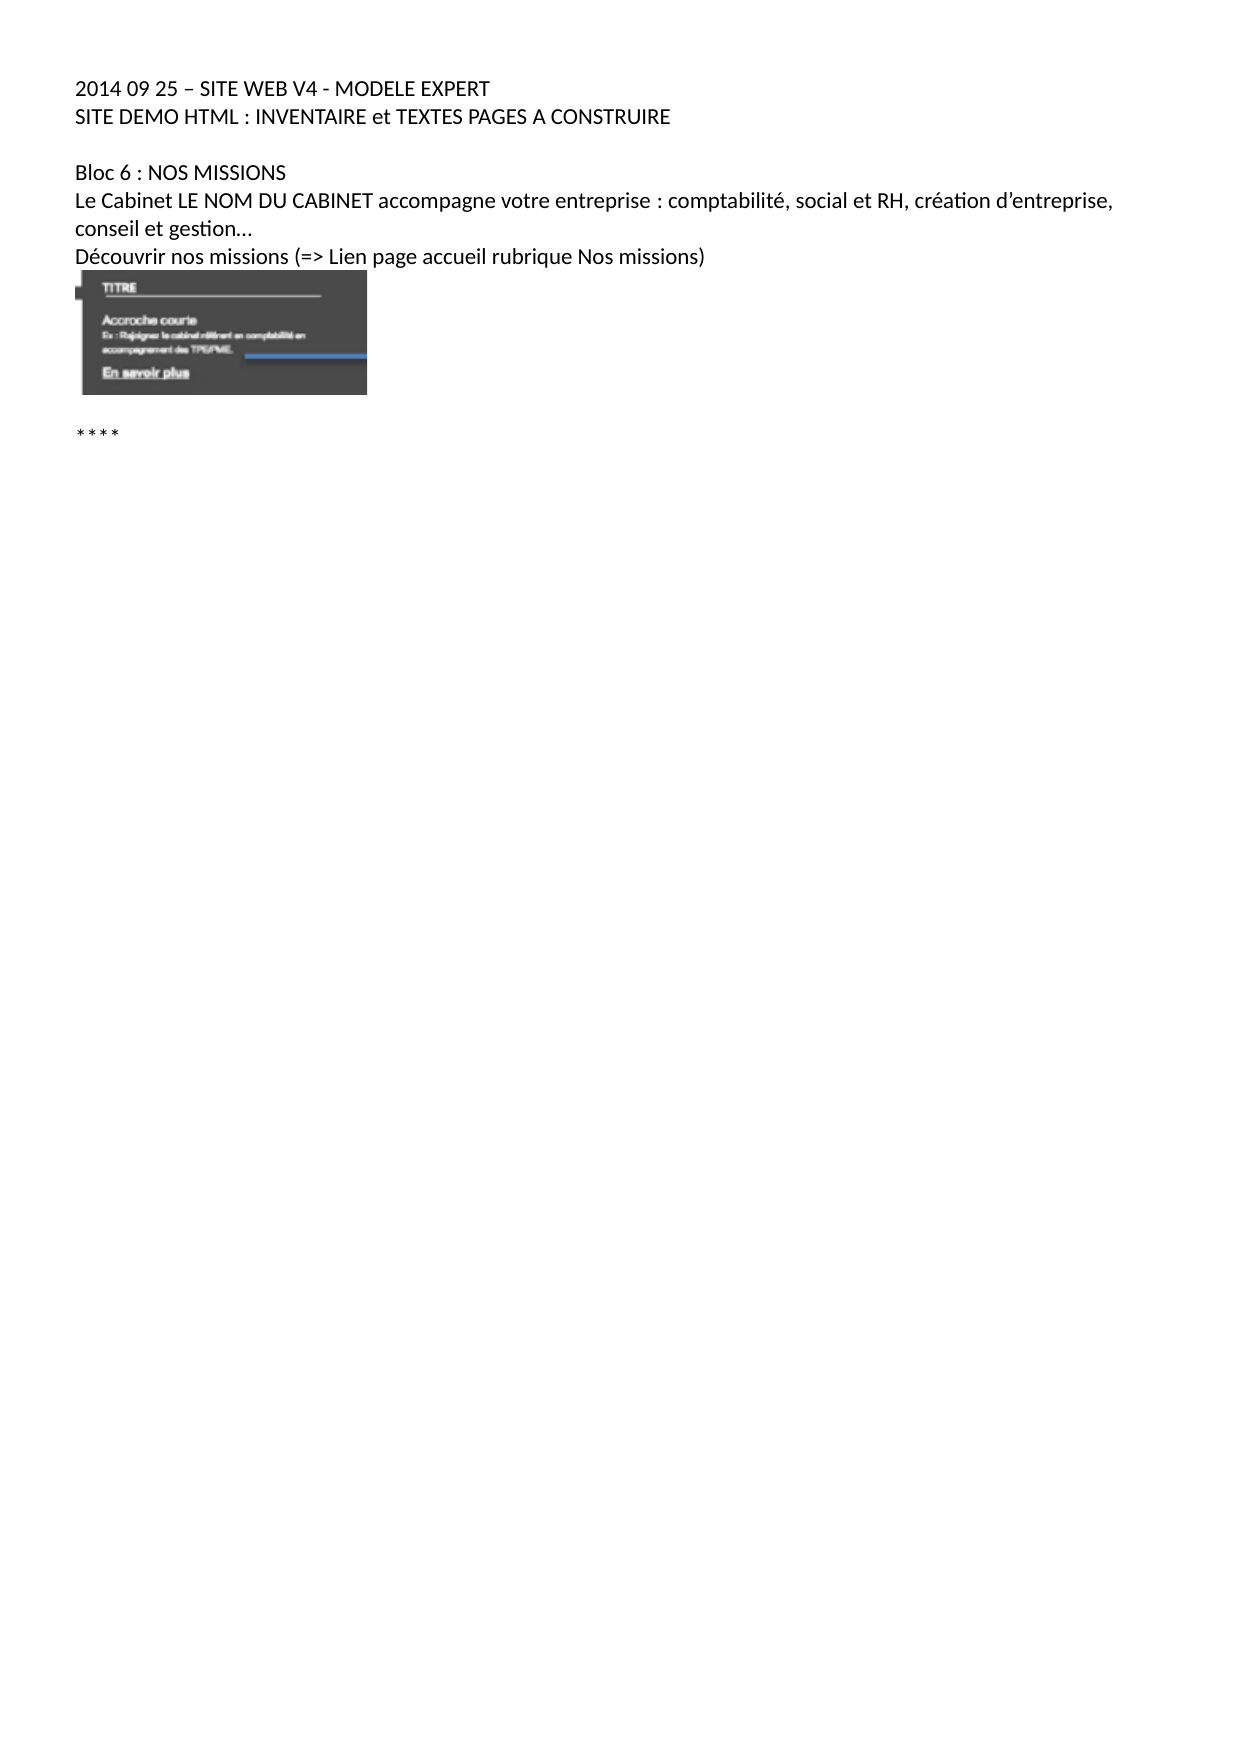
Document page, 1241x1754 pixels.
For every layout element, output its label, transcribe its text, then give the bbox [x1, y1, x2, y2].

text Bloc 6 : NOS MISSIONS [75, 158, 1165, 186]
text Découvrir nos missions (=> Lien page accueil rubrique Nos missions) [75, 242, 1165, 270]
text **** [75, 423, 1165, 451]
text Le Cabinet LE NOM DU CABINET accompagne votre entreprise : comptabilité, social et RH, création d’entreprise, conseil et gestion… [75, 186, 1165, 242]
